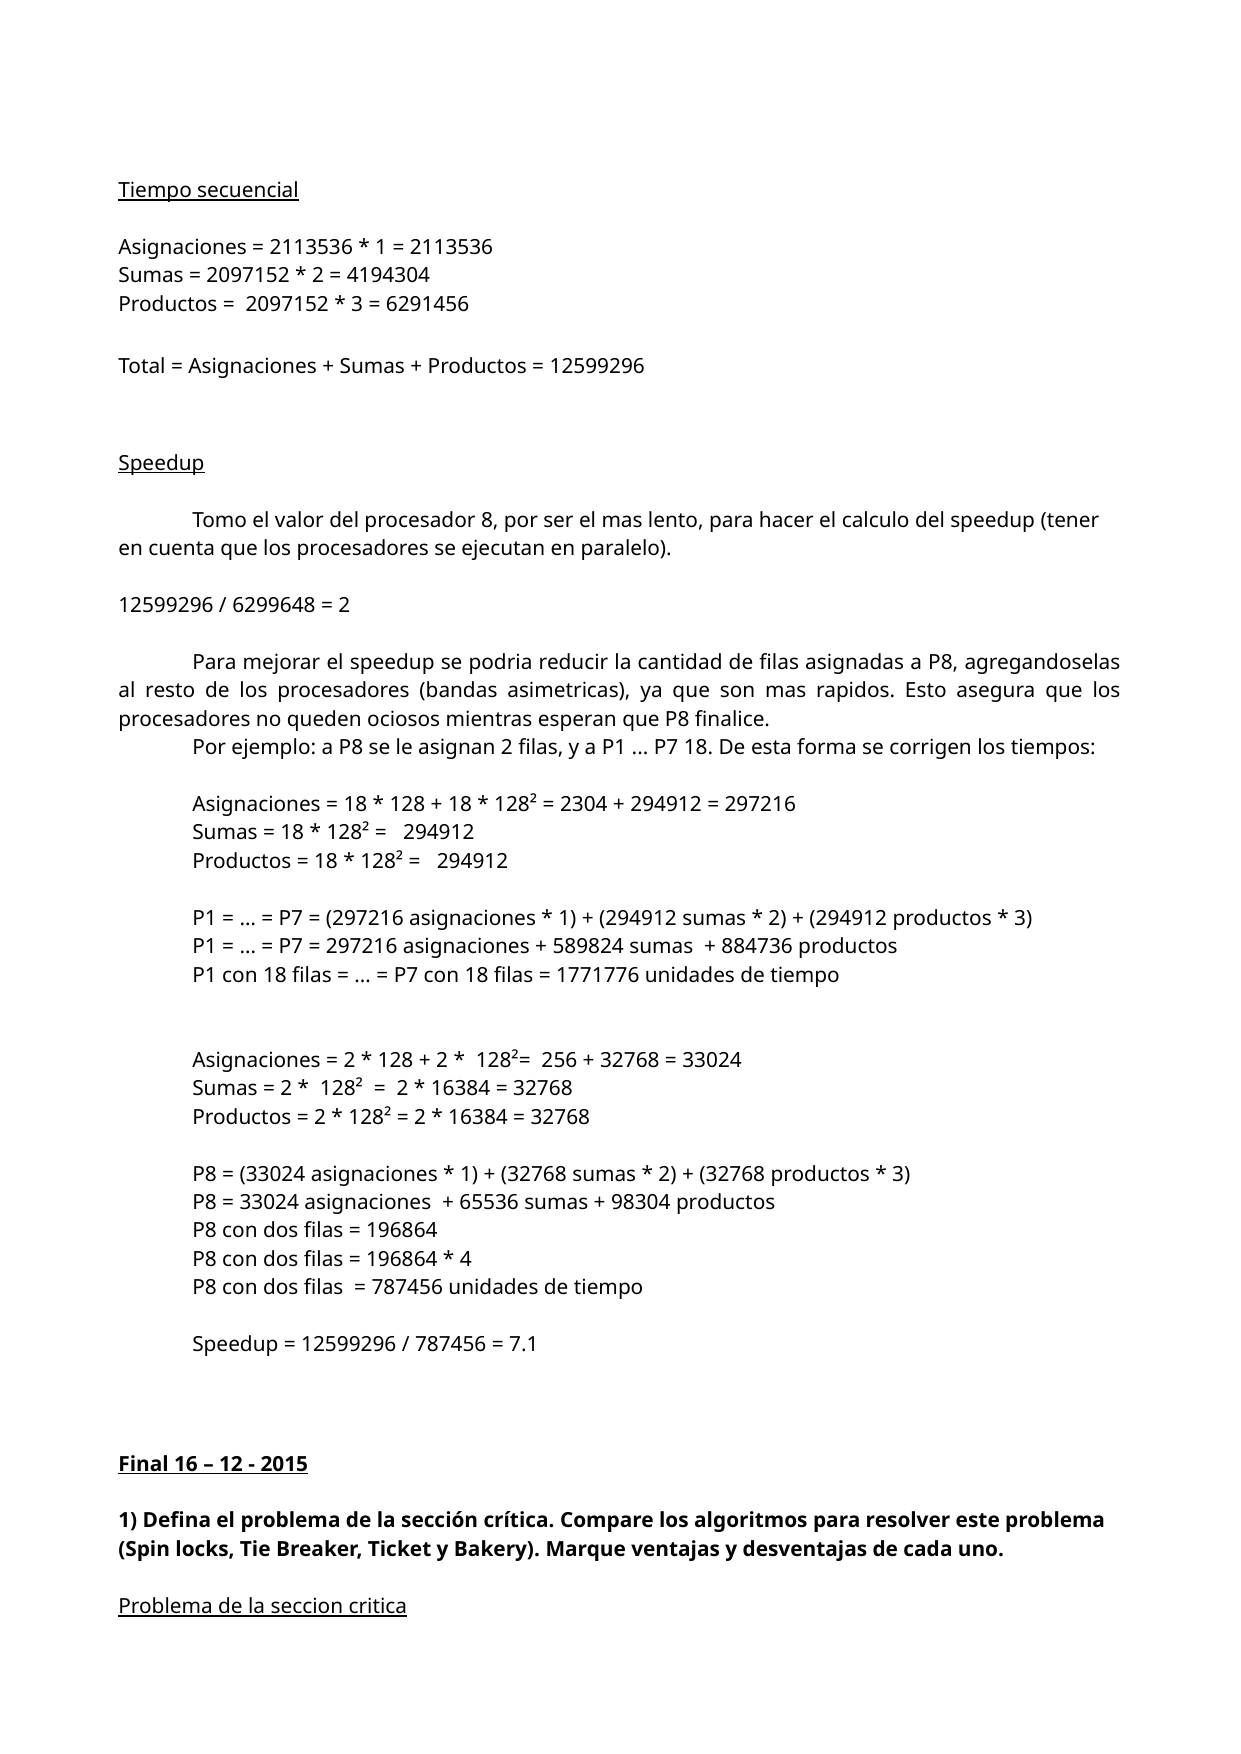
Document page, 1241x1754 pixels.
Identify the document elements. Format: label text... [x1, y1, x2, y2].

text Sumas = 18 * 128² = 294912 [118, 817, 1122, 846]
text Productos = 2097152 * 3 = 6291456 [118, 289, 1122, 317]
text P8 con dos filas = 196864 * 4 [118, 1244, 1122, 1272]
text Total = Asignaciones + Sumas + Productos = 12599296 [118, 351, 1122, 380]
text Por ejemplo: a P8 se le asignan 2 filas, y a P1 ... P7 18. De esta forma se corrigen los tiempos: [118, 732, 1122, 761]
text Asignaciones = 2 * 128 + 2 * 128²= 256 + 32768 = 33024 [118, 1045, 1122, 1073]
text Asignaciones = 2113536 * 1 = 2113536 [118, 232, 1122, 260]
text P8 = (33024 asignaciones * 1) + (32768 sumas * 2) + (32768 productos * 3) [118, 1159, 1122, 1187]
text Tiempo secuencial [118, 175, 1122, 203]
text Speedup [118, 448, 1122, 476]
text Sumas = 2 * 128² = 2 * 16384 = 32768 [118, 1073, 1122, 1102]
text Para mejorar el speedup se podria reducir la cantidad de filas asignadas a P8, agregandoselas al resto de los procesadores (bandas asimetricas), ya que son mas rapidos. Esto asegura que los procesadores no queden ociosos mientras esperan que P8 finalice. [118, 647, 1122, 732]
text Tomo el valor del procesador 8, por ser el mas lento, para hacer el calculo del speedup (tener en cuenta que los procesadores se ejecutan en paralelo). [118, 505, 1122, 562]
text Final 16 – 12 - 2015 [118, 1449, 1122, 1477]
text Asignaciones = 18 * 128 + 18 * 128² = 2304 + 294912 = 297216 [118, 789, 1122, 817]
text P1 con 18 filas = … = P7 con 18 filas = 1771776 unidades de tiempo [118, 960, 1122, 988]
text Productos = 2 * 128² = 2 * 16384 = 32768 [118, 1102, 1122, 1130]
text P8 = 33024 asignaciones + 65536 sumas + 98304 productos [118, 1187, 1122, 1216]
text P1 = … = P7 = 297216 asignaciones + 589824 sumas + 884736 productos [118, 931, 1122, 960]
text P8 con dos filas = 196864 [118, 1216, 1122, 1244]
text P8 con dos filas = 787456 unidades de tiempo [118, 1272, 1122, 1301]
text Sumas = 2097152 * 2 = 4194304 [118, 260, 1122, 289]
text Problema de la seccion critica [118, 1591, 1122, 1619]
text P1 = … = P7 = (297216 asignaciones * 1) + (294912 sumas * 2) + (294912 productos * 3) [118, 903, 1122, 931]
text 1) Defina el problema de la sección crítica. Compare los algoritmos para resolver este problema (Spin locks, Tie Breaker, Ticket y Bakery). Marque ventajas y desventajas de cada uno. [118, 1506, 1122, 1562]
text Speedup = 12599296 / 787456 = 7.1 [118, 1329, 1122, 1358]
text Productos = 18 * 128² = 294912 [118, 846, 1122, 874]
text 12599296 / 6299648 = 2 [118, 590, 1122, 618]
